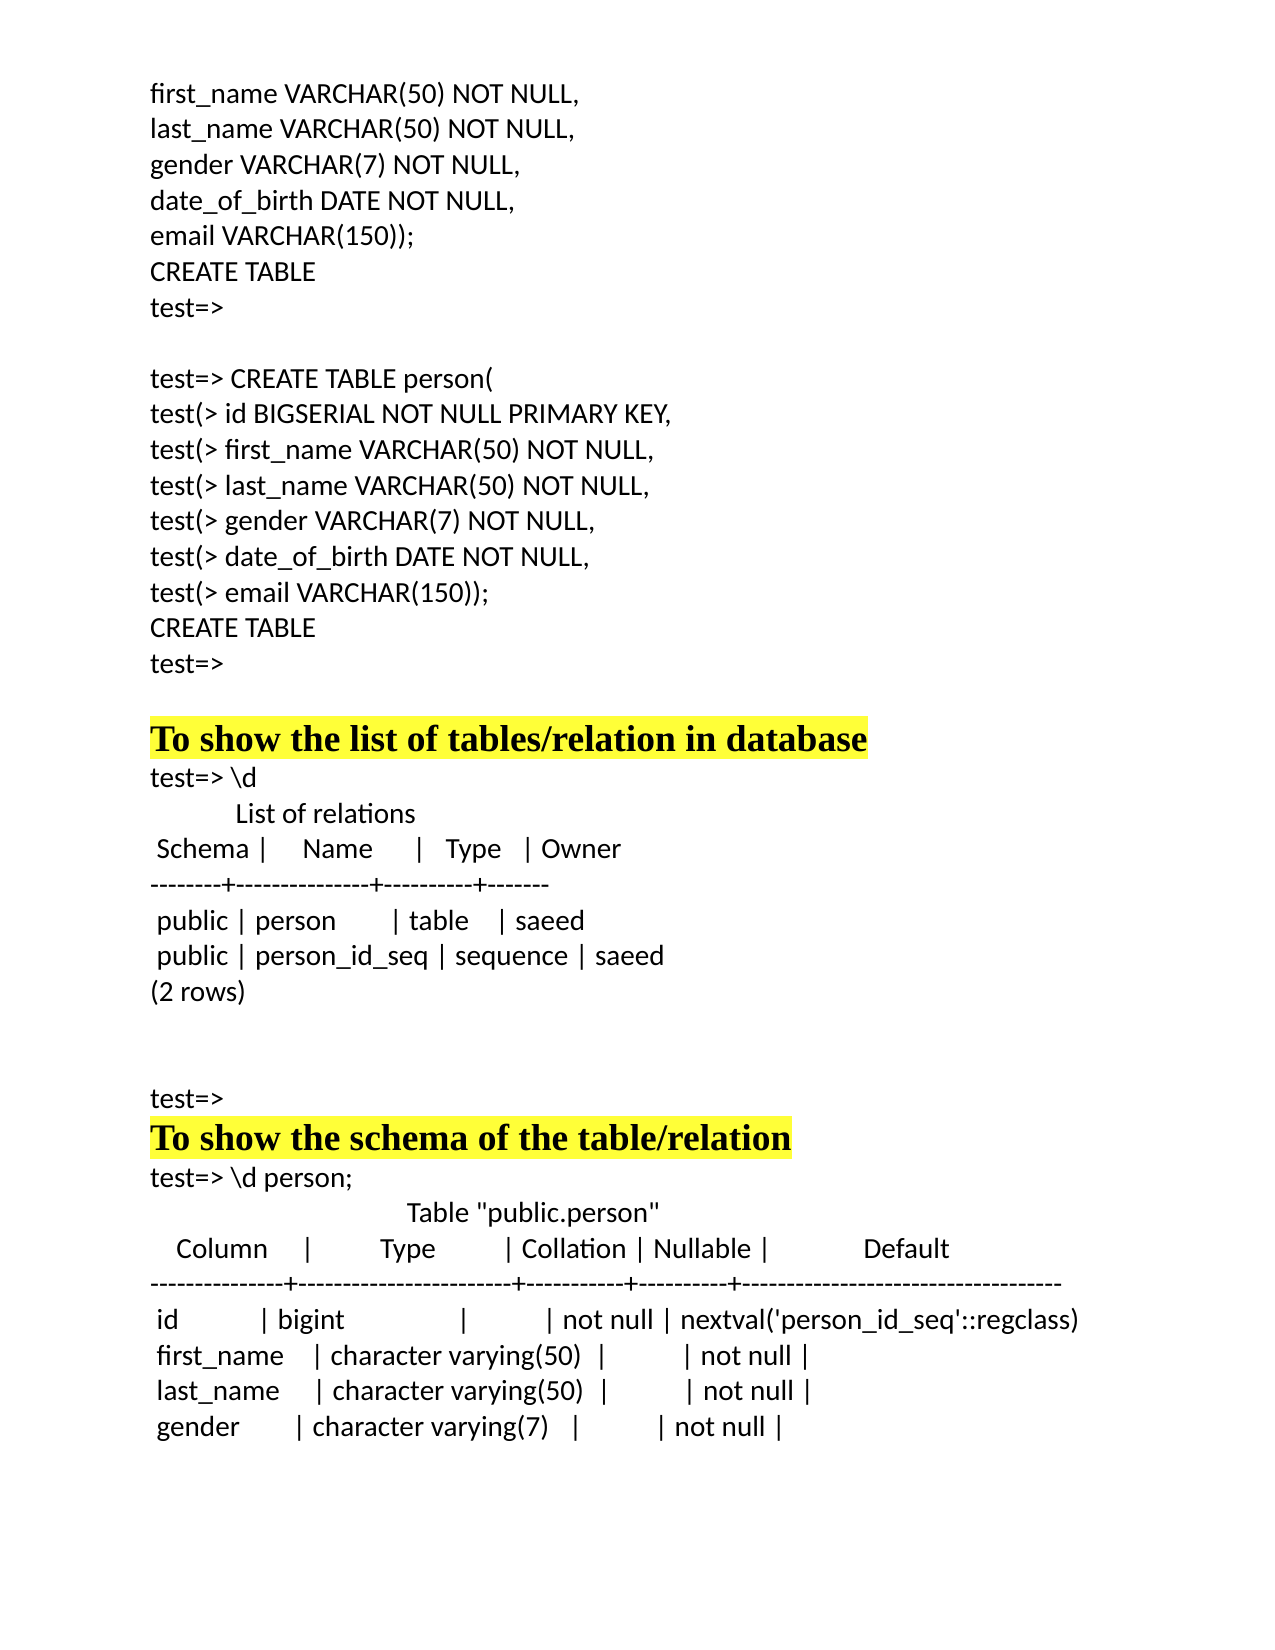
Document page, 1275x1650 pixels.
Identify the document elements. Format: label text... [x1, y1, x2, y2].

text test(> email VARCHAR(150)); [150, 574, 1125, 609]
text List of relations [150, 795, 1125, 831]
text Schema | Name | Type | Owner [150, 831, 1125, 866]
text gender VARCHAR(7) NOT NULL, [150, 146, 1125, 182]
text CREATE TABLE [150, 609, 1125, 645]
text test=> CREATE TABLE person( [150, 360, 1125, 396]
text gender | character varying(7) | | not null | [150, 1408, 1125, 1444]
text public | person_id_seq | sequence | saeed [150, 937, 1125, 973]
text test(> last_name VARCHAR(50) NOT NULL, [150, 467, 1125, 502]
text --------+---------------+----------+------- [150, 866, 1125, 902]
text first_name | character varying(50) | | not null | [150, 1337, 1125, 1372]
text test(> id BIGSERIAL NOT NULL PRIMARY KEY, [150, 396, 1125, 431]
text Table "public.person" [150, 1194, 1125, 1230]
text test=> \d person; [150, 1159, 1125, 1194]
text public | person | table | saeed [150, 902, 1125, 937]
text test=> [150, 289, 1125, 324]
text test(> first_name VARCHAR(50) NOT NULL, [150, 431, 1125, 467]
text (2 rows) [150, 973, 1125, 1009]
text To show the schema of the table/relation [150, 1116, 1125, 1159]
text id | bigint | | not null | nextval('person_id_seq'::regclass) [150, 1301, 1125, 1337]
text To show the list of tables/relation in database [150, 716, 1125, 759]
text CREATE TABLE [150, 253, 1125, 289]
text first_name VARCHAR(50) NOT NULL, [150, 75, 1125, 111]
text test=> [150, 645, 1125, 681]
text test=> \d [150, 759, 1125, 795]
text test(> gender VARCHAR(7) NOT NULL, [150, 502, 1125, 538]
text test(> date_of_birth DATE NOT NULL, [150, 538, 1125, 574]
text date_of_birth DATE NOT NULL, [150, 182, 1125, 217]
text test=> [150, 1080, 1125, 1116]
text last_name VARCHAR(50) NOT NULL, [150, 111, 1125, 146]
text ---------------+------------------------+-----------+----------+------------------------------------ [150, 1266, 1125, 1301]
text Column | Type | Collation | Nullable | Default [150, 1230, 1125, 1266]
text email VARCHAR(150)); [150, 217, 1125, 253]
text last_name | character varying(50) | | not null | [150, 1372, 1125, 1408]
